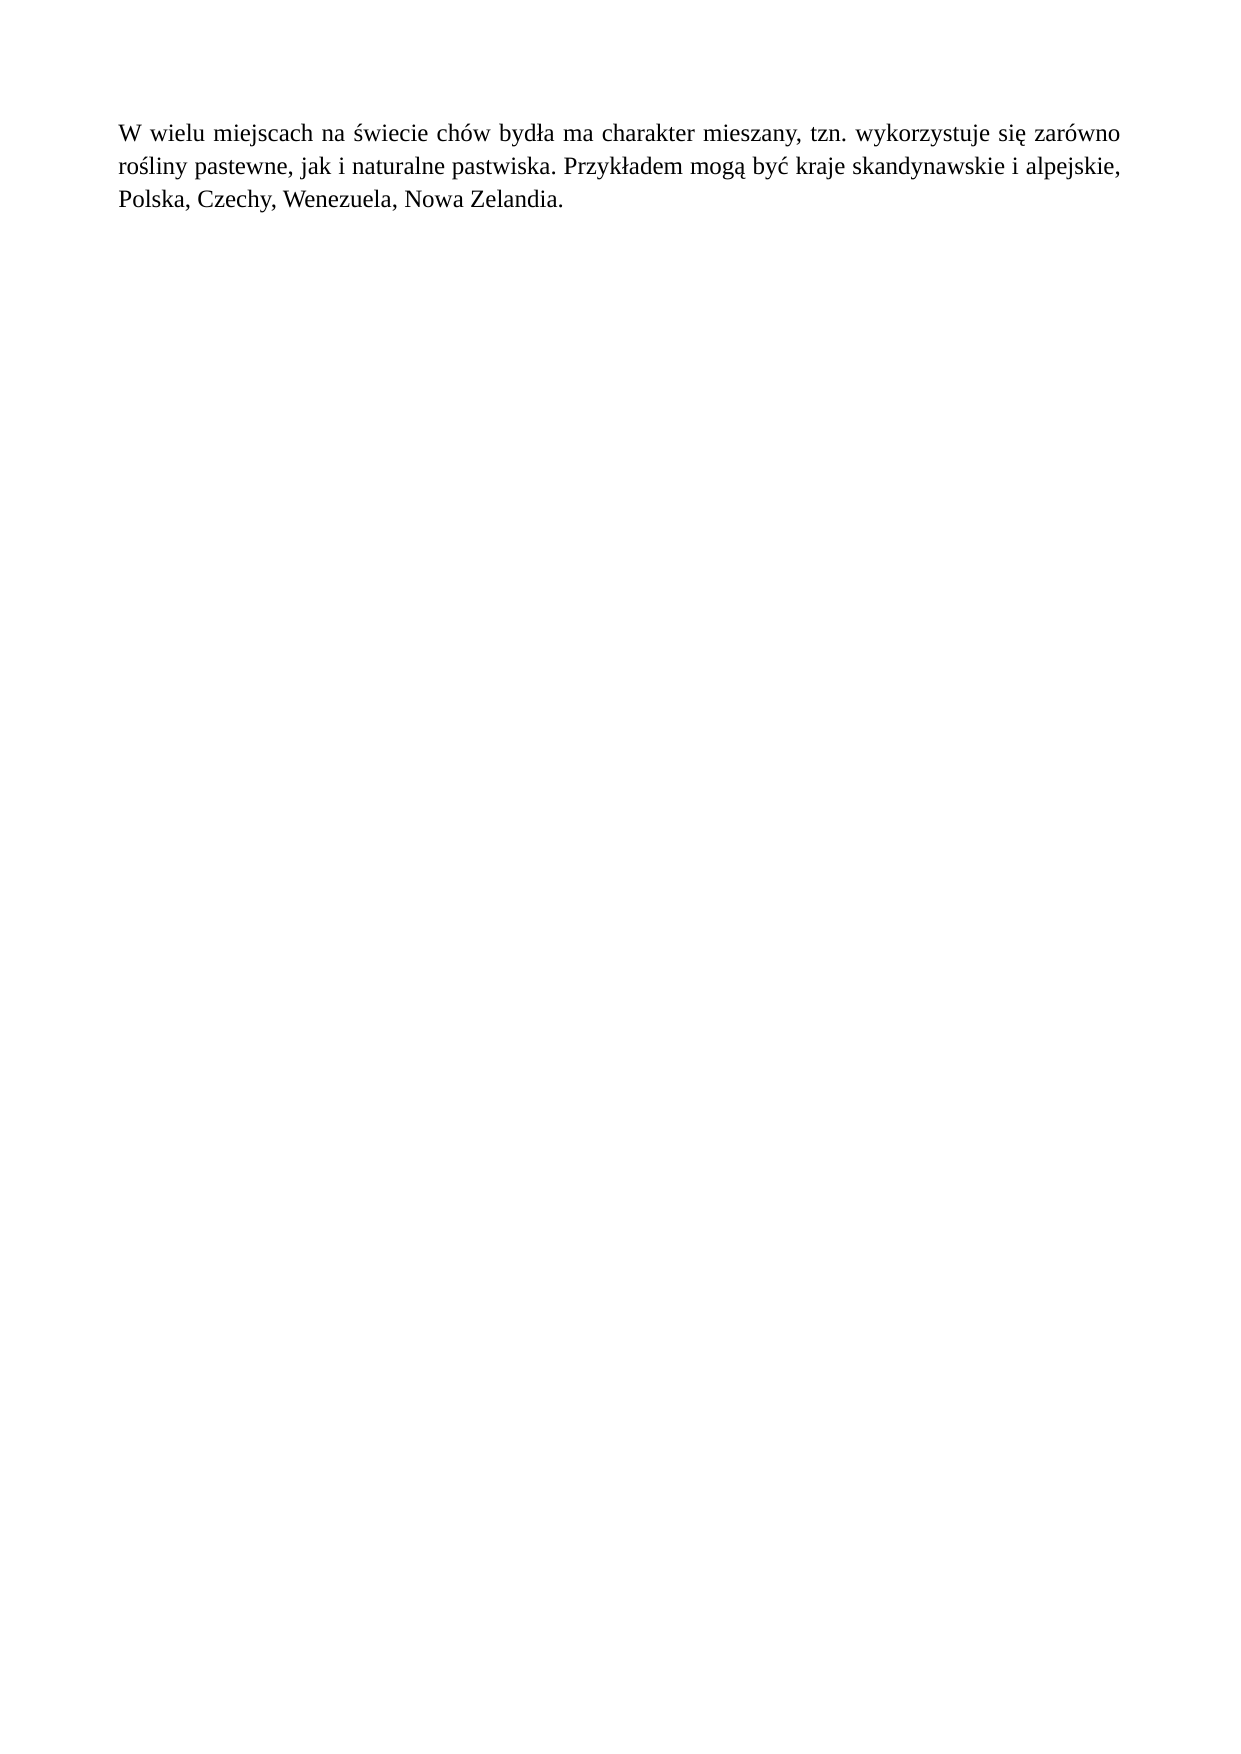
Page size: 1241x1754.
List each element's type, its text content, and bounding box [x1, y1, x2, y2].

text W wielu miejscach na świecie chów bydła ma charakter mieszany, tzn. wykorzystuje się zarówno rośliny pastewne, jak i naturalne pastwiska. Przykładem mogą być kraje skandynawskie i alpejskie, Polska, Czechy, Wenezuela, Nowa Zelandia. [118, 118, 1122, 213]
